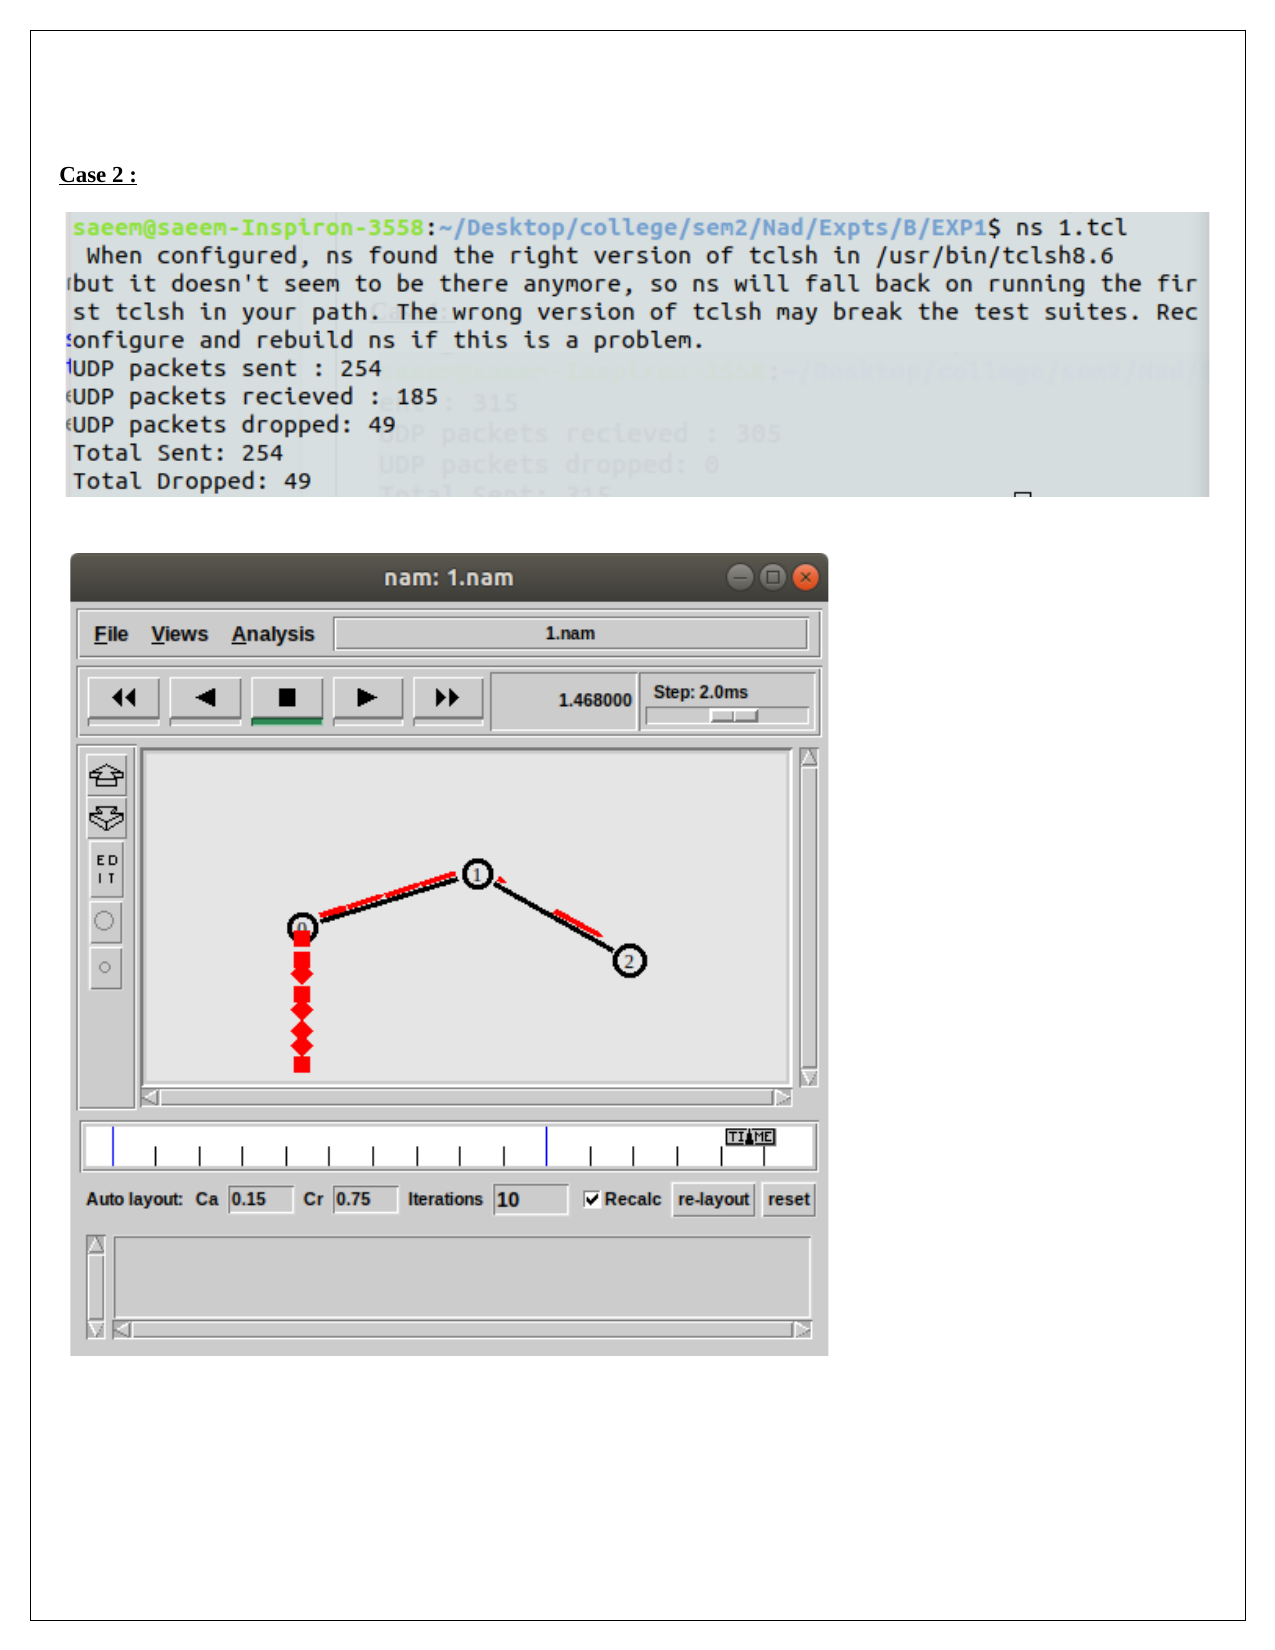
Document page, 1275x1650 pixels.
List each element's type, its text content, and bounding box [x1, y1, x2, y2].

picture [70, 553, 829, 1356]
text Case 2 : [59, 161, 1216, 187]
picture [65, 212, 1210, 497]
